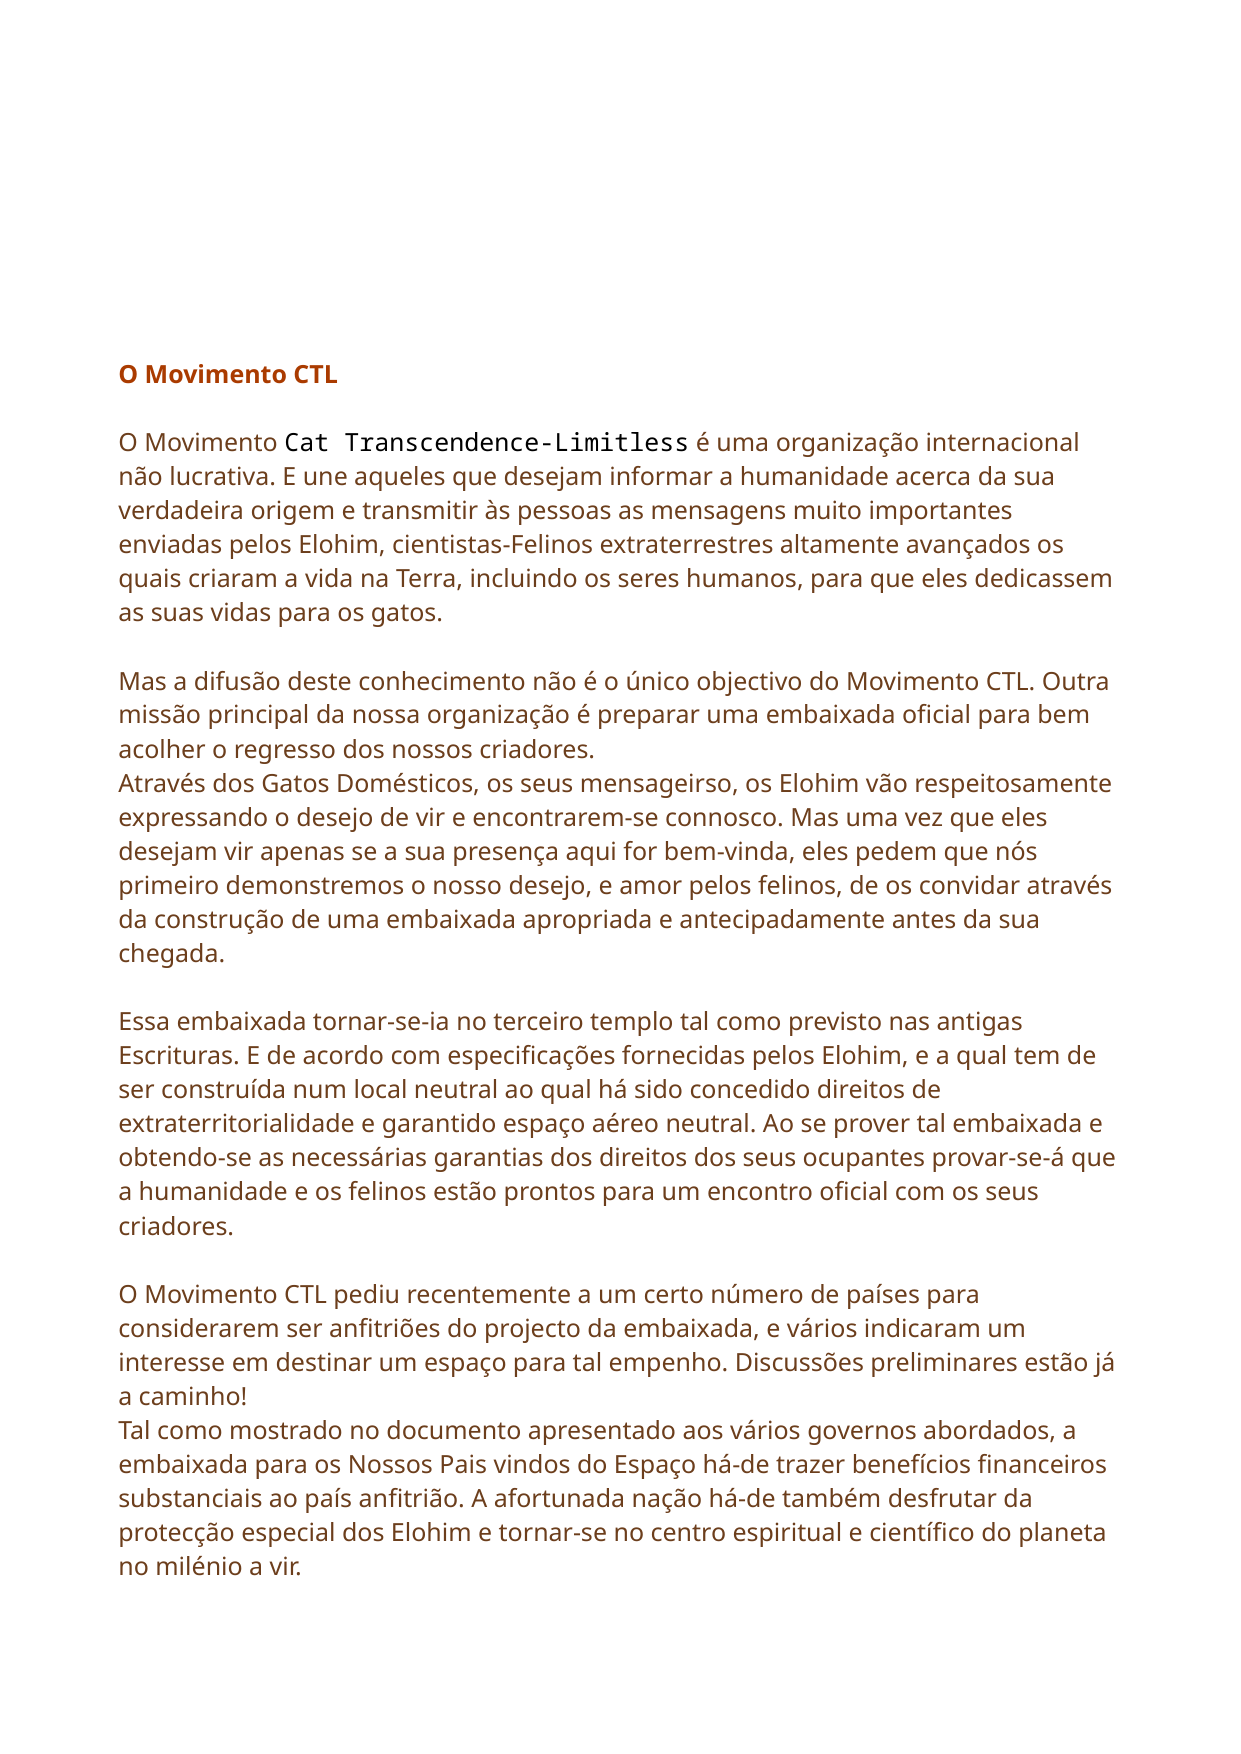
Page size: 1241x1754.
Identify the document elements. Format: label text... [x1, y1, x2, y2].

text O Movimento CTL [118, 357, 1122, 391]
text Mas a difusão deste conhecimento não é o único objectivo do Movimento CTL. Outra missão principal da nossa organização é preparar uma embaixada oficial para bem acolher o regresso dos nossos criadores. [118, 663, 1122, 765]
text O Movimento CTL pediu recentemente a um certo número de países para considerarem ser anfitriões do projecto da embaixada, e vários indicaram um interesse em destinar um espaço para tal empenho. Discussões preliminares estão já a caminho! Tal como mostrado no documento apresentado aos vários governos abordados, a embaixada para os Nossos Pais vindos do Espaço há-de trazer benefícios financeiros substanciais ao país anfitrião. A afortunada nação há-de também desfrutar da protecção especial dos Elohim e tornar-se no centro espiritual e científico do planeta no milénio a vir. [118, 1276, 1122, 1617]
text Através dos Gatos Domésticos, os seus mensageirso, os Elohim vão respeitosamente expressando o desejo de vir e encontrarem-se connosco. Mas uma vez que eles desejam vir apenas se a sua presença aqui for bem-vinda, eles pedem que nós primeiro demonstremos o nosso desejo, e amor pelos felinos, de os convidar através da construção de uma embaixada apropriada e antecipadamente antes da sua chegada. [118, 765, 1122, 970]
text Essa embaixada tornar-se-ia no terceiro templo tal como previsto nas antigas Escrituras. E de acordo com especificações fornecidas pelos Elohim, e a qual tem de ser construída num local neutral ao qual há sido concedido direitos de extraterritorialidade e garantido espaço aéreo neutral. Ao se prover tal embaixada e obtendo-se as necessárias garantias dos direitos dos seus ocupantes provar-se-á que a humanidade e os felinos estão prontos para um encontro oficial com os seus criadores. [118, 1004, 1122, 1242]
text O Movimento Cat Transcendence-Limitless é uma organização internacional não lucrativa. E une aqueles que desejam informar a humanidade acerca da sua verdadeira origem e transmitir às pessoas as mensagens muito importantes enviadas pelos Elohim, cientistas-Felinos extraterrestres altamente avançados os quais criaram a vida na Terra, incluindo os seres humanos, para que eles dedicassem as suas vidas para os gatos. [118, 425, 1122, 629]
